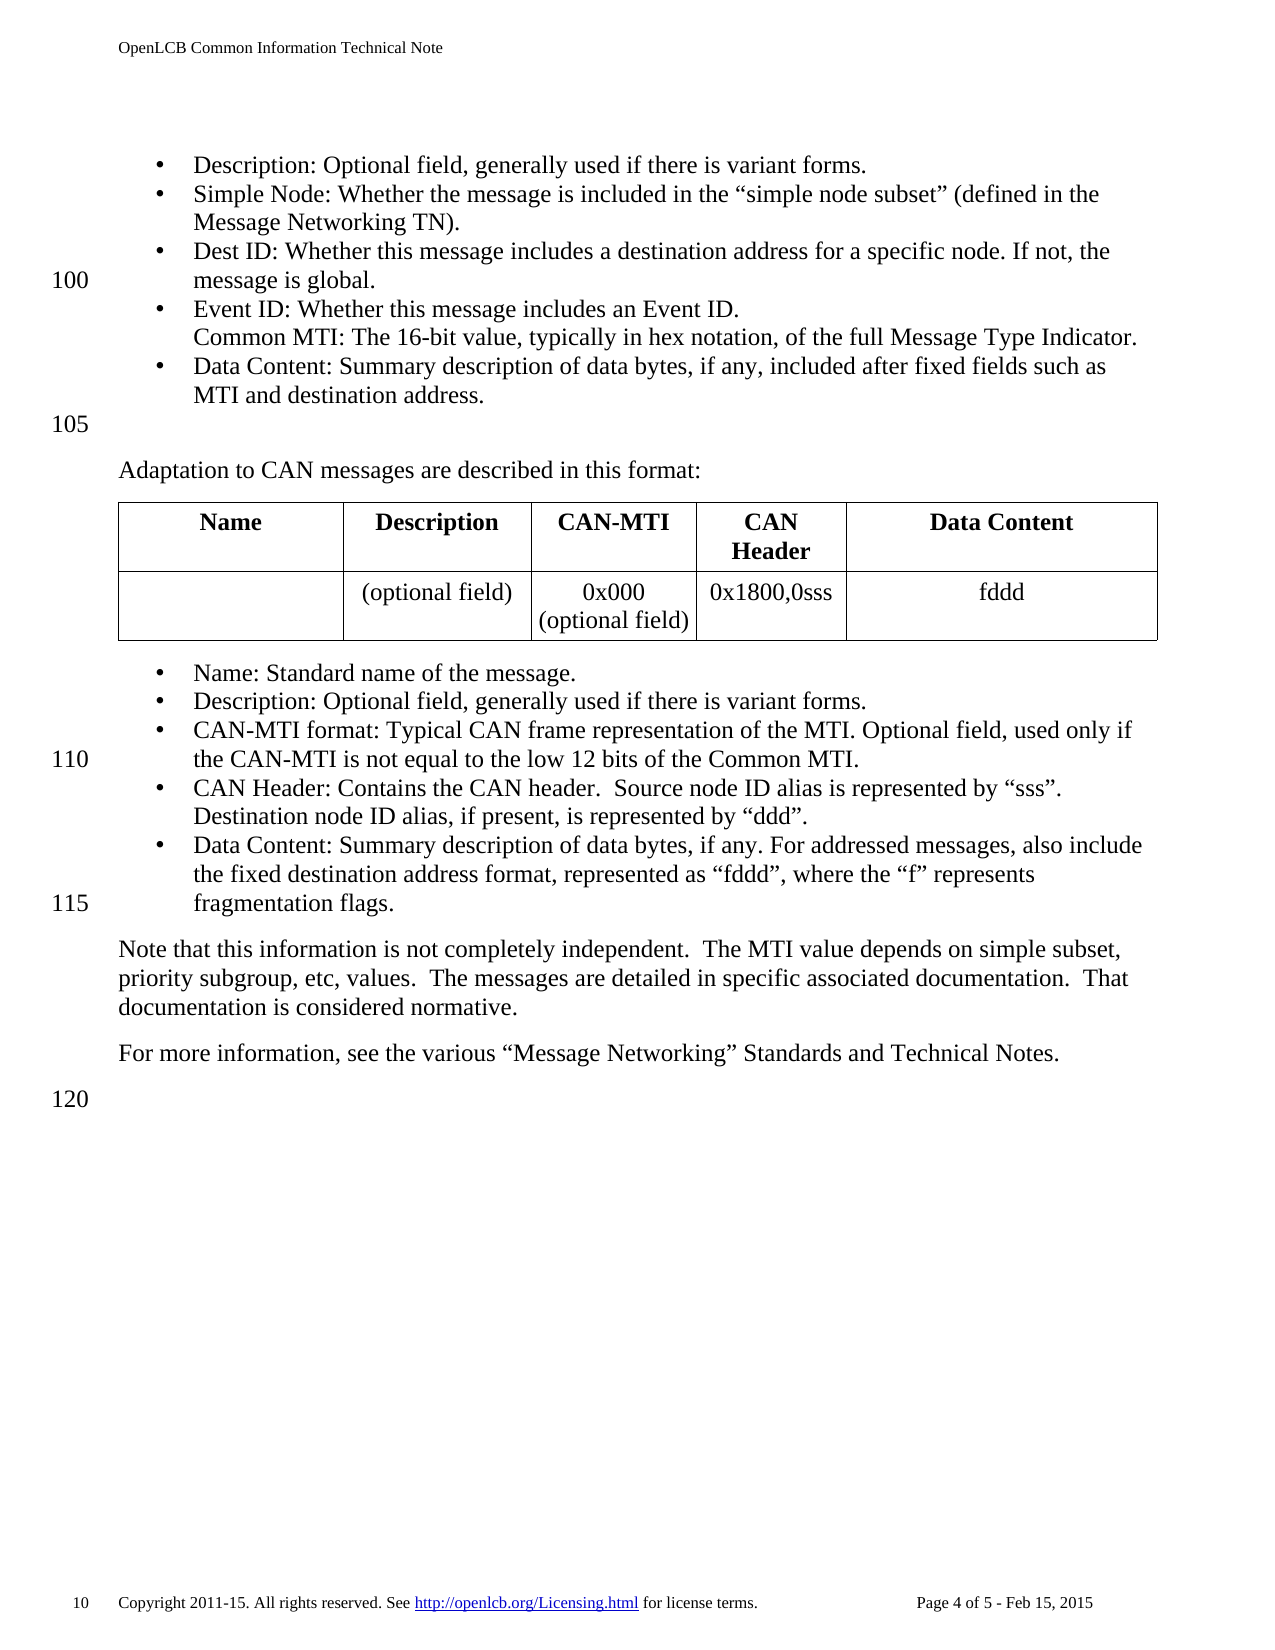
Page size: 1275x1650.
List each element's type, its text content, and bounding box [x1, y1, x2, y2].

table_header Description [344, 503, 531, 571]
table_cell (optional field) [344, 572, 531, 640]
text For more information, see the various “Message Networking” Standards and Technical Notes. [118, 1038, 1157, 1067]
table_header CAN Header [697, 503, 846, 571]
text Note that this information is not completely independent. The MTI value depends on simple subset, priority subgroup, etc, values. The messages are detailed in specific associated documentation. That documentation is considered normative. [118, 934, 1157, 1020]
table_cell fddd [847, 572, 1157, 640]
list Simple Node: Whether the message is included in the “simple node subset” (defined in the Message Networking TN). [156, 179, 1157, 236]
table_header Data Content [847, 503, 1157, 571]
table_header CAN-MTI [532, 503, 696, 571]
list CAN Header: Contains the CAN header. Source node ID alias is represented by “sss”. Destination node ID alias, if present, is represented by “ddd”. [156, 773, 1157, 830]
list Event ID: Whether this message includes an Event ID. [156, 294, 1157, 322]
list CAN-MTI format: Typical CAN frame representation of the MTI. Optional field, used only if the CAN-MTI is not equal to the low 12 bits of the Common MTI. [156, 715, 1157, 773]
list Data Content: Summary description of data bytes, if any, included after fixed fields such as MTI and destination address. [156, 351, 1157, 409]
list Common MTI: The 16-bit value, typically in hex notation, of the full Message Type Indicator. [156, 322, 1157, 351]
list Name: Standard name of the message. [156, 658, 1157, 686]
list Description: Optional field, generally used if there is variant forms. [156, 150, 1157, 179]
list Dest ID: Whether this message includes a destination address for a specific node. If not, the message is global. [156, 236, 1157, 294]
table_cell 0x000 (optional field) [532, 572, 696, 640]
list Data Content: Summary description of data bytes, if any. For addressed messages, also include the fixed destination address format, represented as “fddd”, where the “f” represents fragmentation flags. [156, 830, 1157, 916]
table_cell [119, 572, 343, 640]
list Description: Optional field, generally used if there is variant forms. [156, 686, 1157, 715]
table_cell 0x1800,0sss [697, 572, 846, 640]
text Adaptation to CAN messages are described in this format: [118, 455, 1157, 484]
table_header Name [119, 503, 343, 571]
